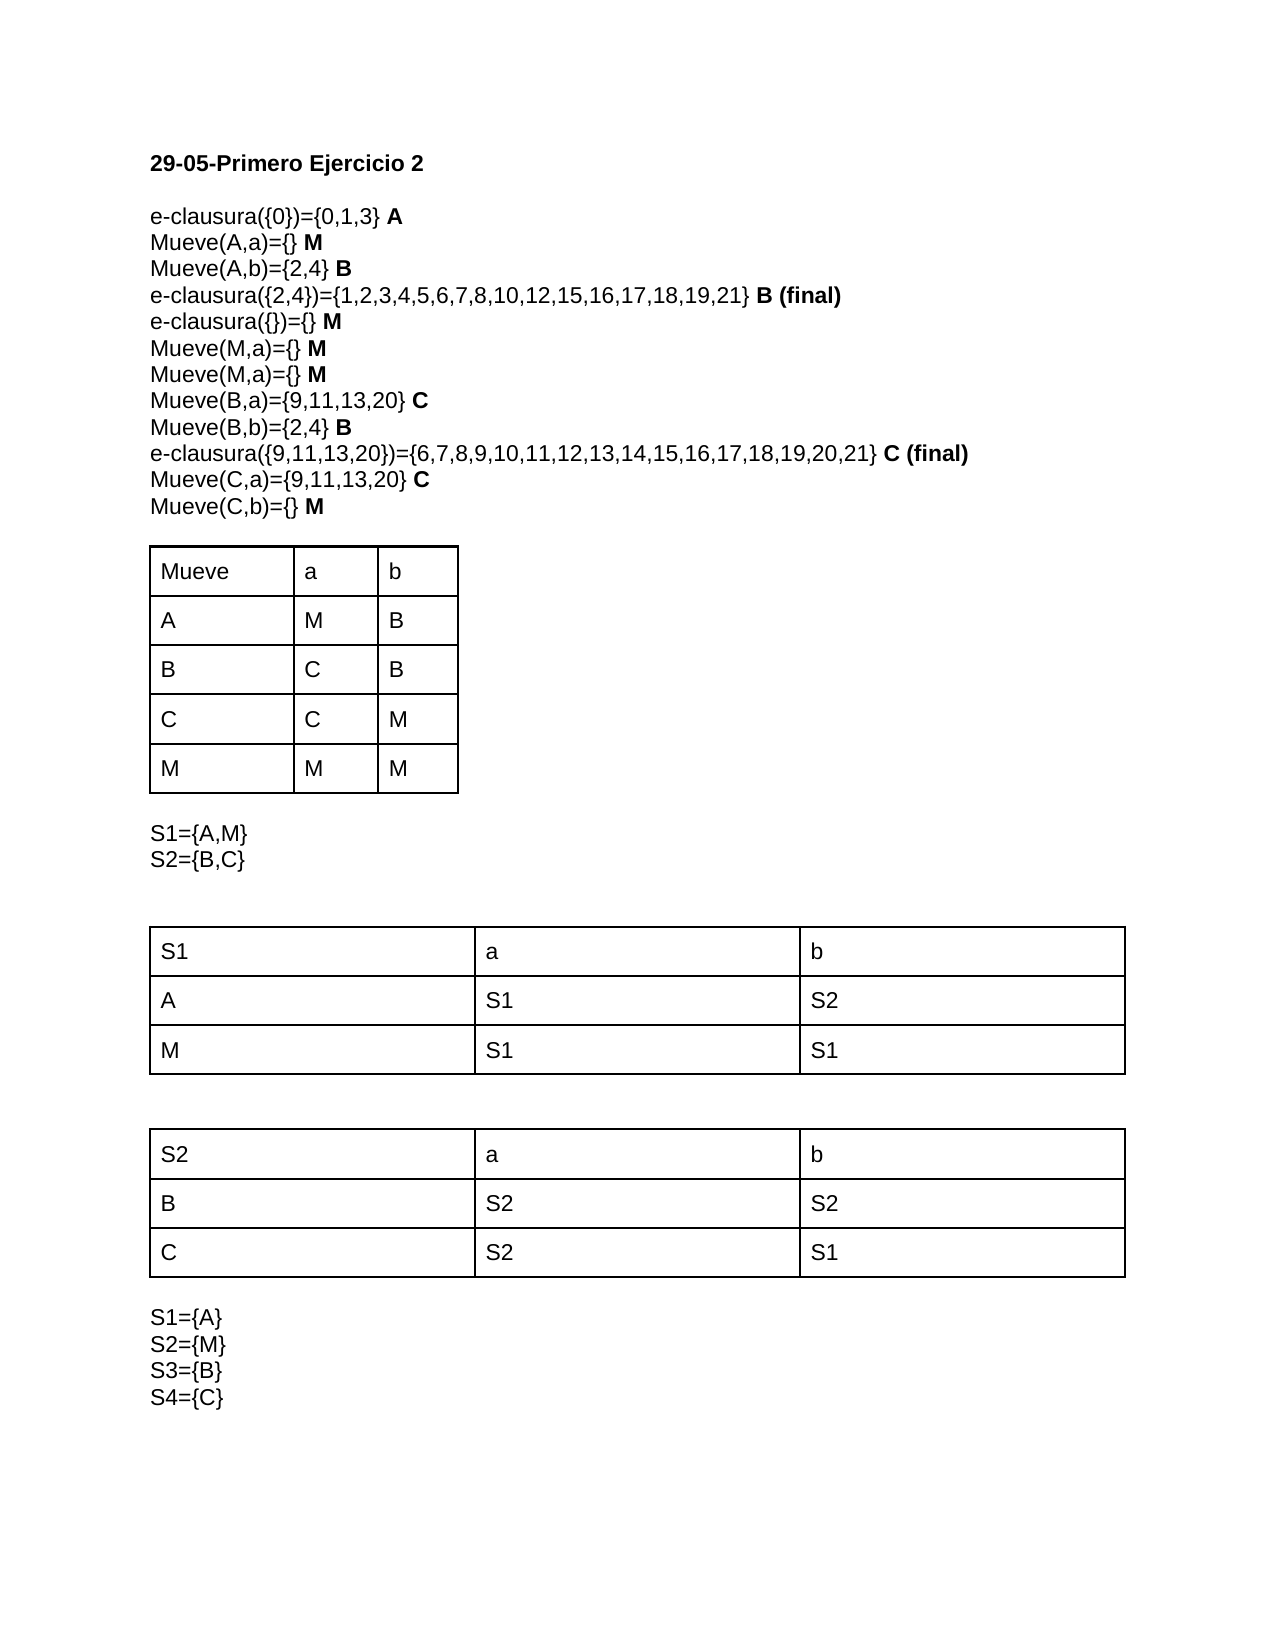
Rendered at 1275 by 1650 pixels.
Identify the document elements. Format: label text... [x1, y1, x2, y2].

text e-clausura({})={} M [150, 308, 1125, 334]
table_cell S1 [801, 1026, 1124, 1073]
table_cell M [295, 745, 377, 792]
table_cell S1 [801, 1229, 1124, 1276]
table_header b [801, 928, 1124, 975]
text 29-05-Primero Ejercicio 2 [150, 150, 1125, 176]
table_cell M [379, 695, 457, 742]
text Mueve(M,a)={} M [150, 361, 1125, 387]
table_cell M [151, 1026, 474, 1073]
table_cell S2 [801, 977, 1124, 1024]
table_cell S1 [476, 1026, 799, 1073]
table_header b [379, 548, 457, 594]
text S4={C} [150, 1383, 1125, 1410]
table_header b [801, 1130, 1124, 1177]
table_cell B [151, 646, 293, 693]
table_header a [476, 928, 799, 975]
table_cell A [151, 597, 293, 644]
text Mueve(C,b)={} M [150, 493, 1125, 519]
table_header Mueve [151, 548, 293, 594]
table_cell B [379, 646, 457, 693]
table_cell S2 [476, 1180, 799, 1227]
table_header a [295, 548, 377, 594]
text S3={B} [150, 1357, 1125, 1383]
table_cell M [379, 745, 457, 792]
text Mueve(B,b)={2,4} B [150, 413, 1125, 440]
text e-clausura({9,11,13,20})={6,7,8,9,10,11,12,13,14,15,16,17,18,19,20,21} C (final) [150, 440, 1125, 466]
text Mueve(A,a)={} M [150, 229, 1125, 255]
table_cell B [151, 1180, 474, 1227]
table_cell C [151, 695, 293, 742]
table_cell M [295, 597, 377, 644]
table_header S1 [151, 928, 474, 975]
table_header a [476, 1130, 799, 1177]
text e-clausura({2,4})={1,2,3,4,5,6,7,8,10,12,15,16,17,18,19,21} B (final) [150, 282, 1125, 308]
text Mueve(M,a)={} M [150, 334, 1125, 361]
text S1={A} [150, 1304, 1125, 1331]
text Mueve(A,b)={2,4} B [150, 255, 1125, 282]
table_cell M [151, 745, 293, 792]
text S2={M} [150, 1331, 1125, 1357]
table_header S2 [151, 1130, 474, 1177]
table_cell B [379, 597, 457, 644]
table_cell S2 [801, 1180, 1124, 1227]
table_cell C [295, 695, 377, 742]
text Mueve(C,a)={9,11,13,20} C [150, 466, 1125, 493]
text Mueve(B,a)={9,11,13,20} C [150, 387, 1125, 413]
text S1={A,M} [150, 820, 1125, 846]
table_cell A [151, 977, 474, 1024]
table_cell C [295, 646, 377, 693]
text e-clausura({0})={0,1,3} A [150, 203, 1125, 229]
table_cell S1 [476, 977, 799, 1024]
table_cell C [151, 1229, 474, 1276]
table_cell S2 [476, 1229, 799, 1276]
text S2={B,C} [150, 846, 1125, 873]
